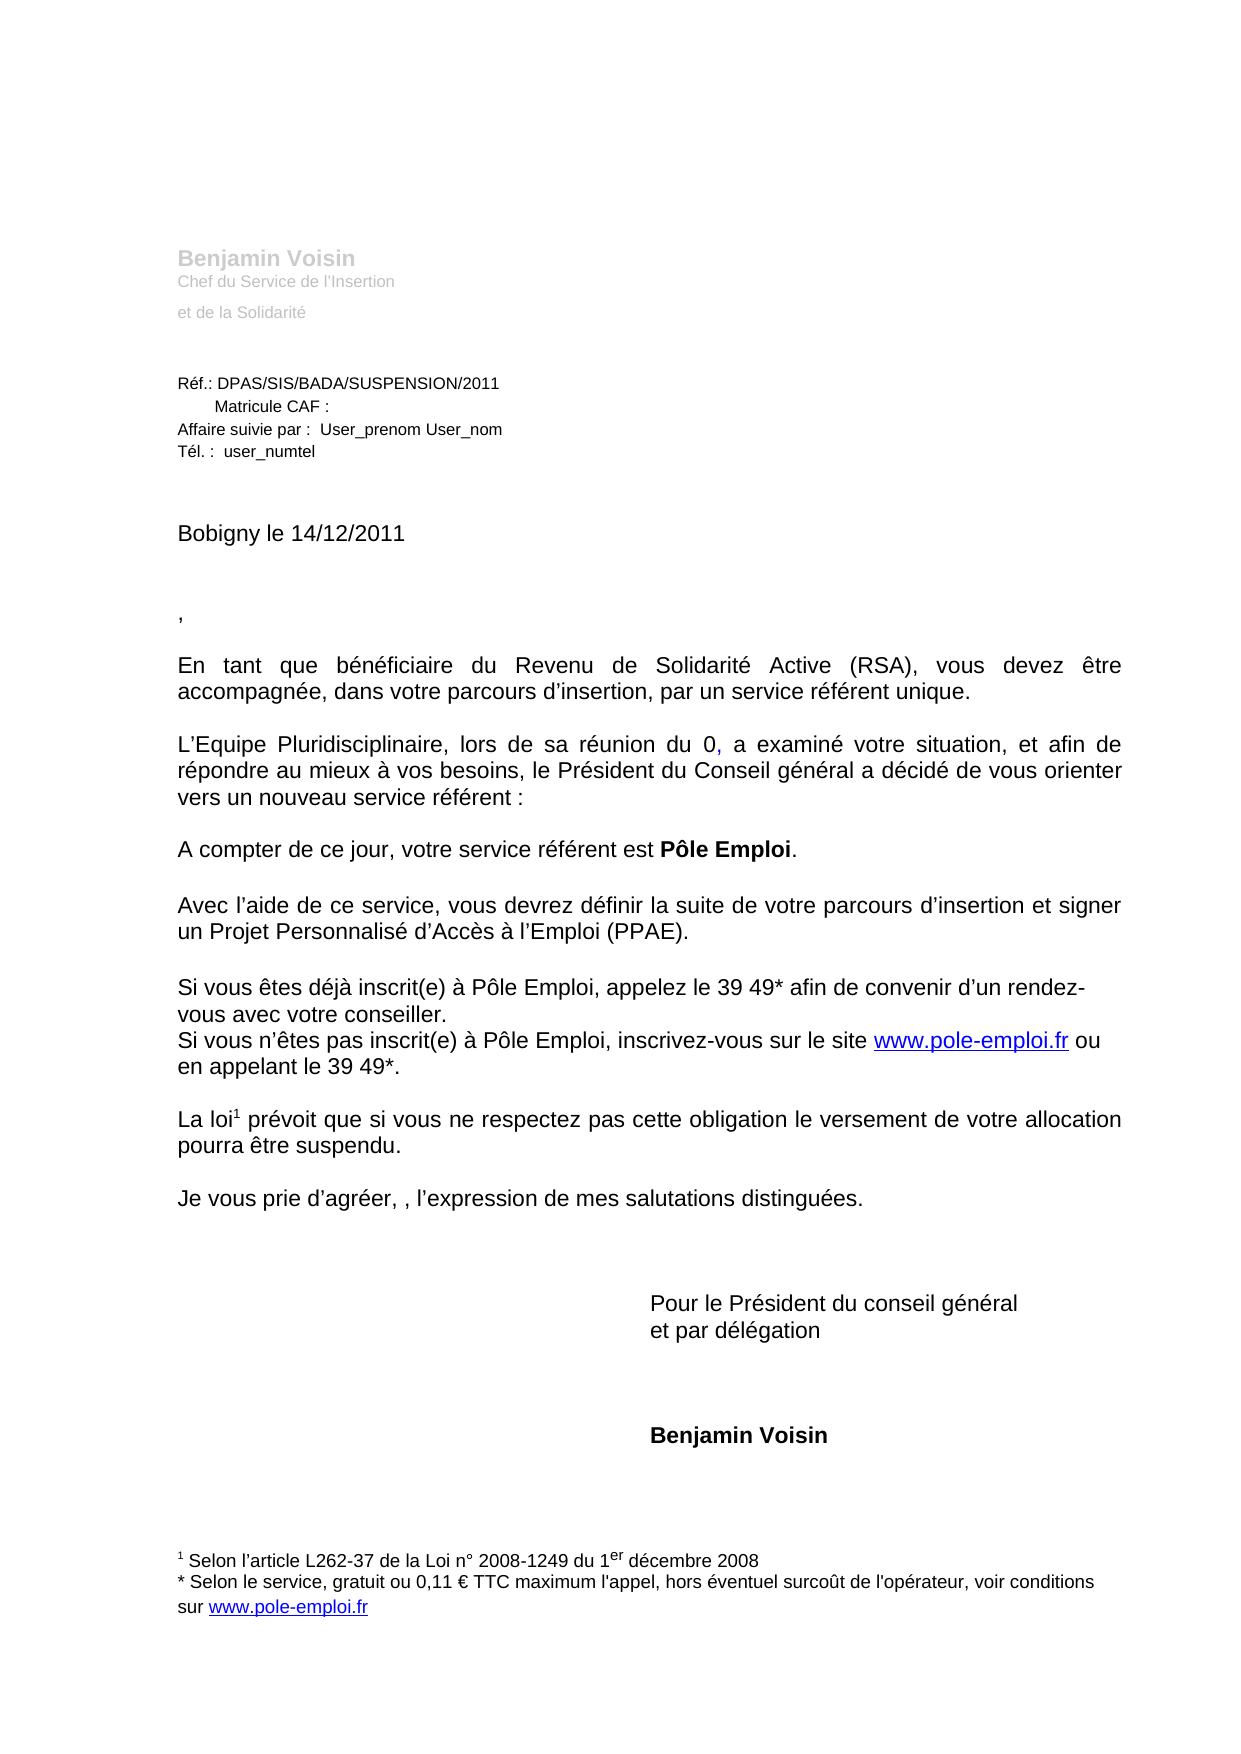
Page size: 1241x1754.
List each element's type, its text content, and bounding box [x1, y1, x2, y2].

table_cell [650, 271, 1122, 371]
text La loi1 prévoit que si vous ne respectez pas cette obligation le versement de votre allocation pourra être suspendu. [177, 1106, 1122, 1159]
text A compter de ce jour, votre service référent est Pôle Emploi. [177, 836, 1122, 862]
text , [177, 599, 1122, 625]
text En tant que bénéficiaire du Revenu de Solidarité Active (RSA), vous devez être accompagnée, dans votre parcours d’insertion, par un service référent unique. [177, 652, 1122, 704]
text Pour le Président du conseil général [650, 1290, 1122, 1317]
text Si vous n’êtes pas inscrit(e) à Pôle Emploi, inscrivez-vous sur le site www.pole-emploi.fr ou en appelant le 39 49*. [177, 1027, 1122, 1079]
table_cell Chef du Service de l’Insertion et de la Solidarité [177, 271, 649, 371]
text Avec l’aide de ce service, vous devrez définir la suite de votre parcours d’insertion et signer un Projet Personnalisé d’Accès à l’Emploi (PPAE). [177, 892, 1122, 945]
text Benjamin Voisin [650, 1422, 1122, 1448]
text Je vous prie d’agréer, , l’expression de mes salutations distinguées. [177, 1185, 1122, 1211]
table_header [650, 233, 1122, 271]
table_cell [650, 371, 1122, 546]
table_cell Réf.: DPAS/SIS/BADA/SUSPENSION/2011 Matricule CAF : Affaire suivie par : user_prenom user_nom Tél. : user_numtel Bobigny le 14/12/2011 [177, 371, 649, 546]
text Si vous êtes déjà inscrit(e) à Pôle Emploi, appelez le 39 49* afin de convenir d’un rendez-vous avec votre conseiller. [177, 974, 1122, 1027]
table_header Benjamin Voisin [177, 233, 649, 271]
text L’Equipe Pluridisciplinaire, lors de sa réunion du 0, a examiné votre situation, et afin de répondre au mieux à vos besoins, le Président du Conseil général a décidé de vous orienter vers un nouveau service référent : [177, 731, 1122, 810]
text et par délégation [650, 1317, 1122, 1343]
